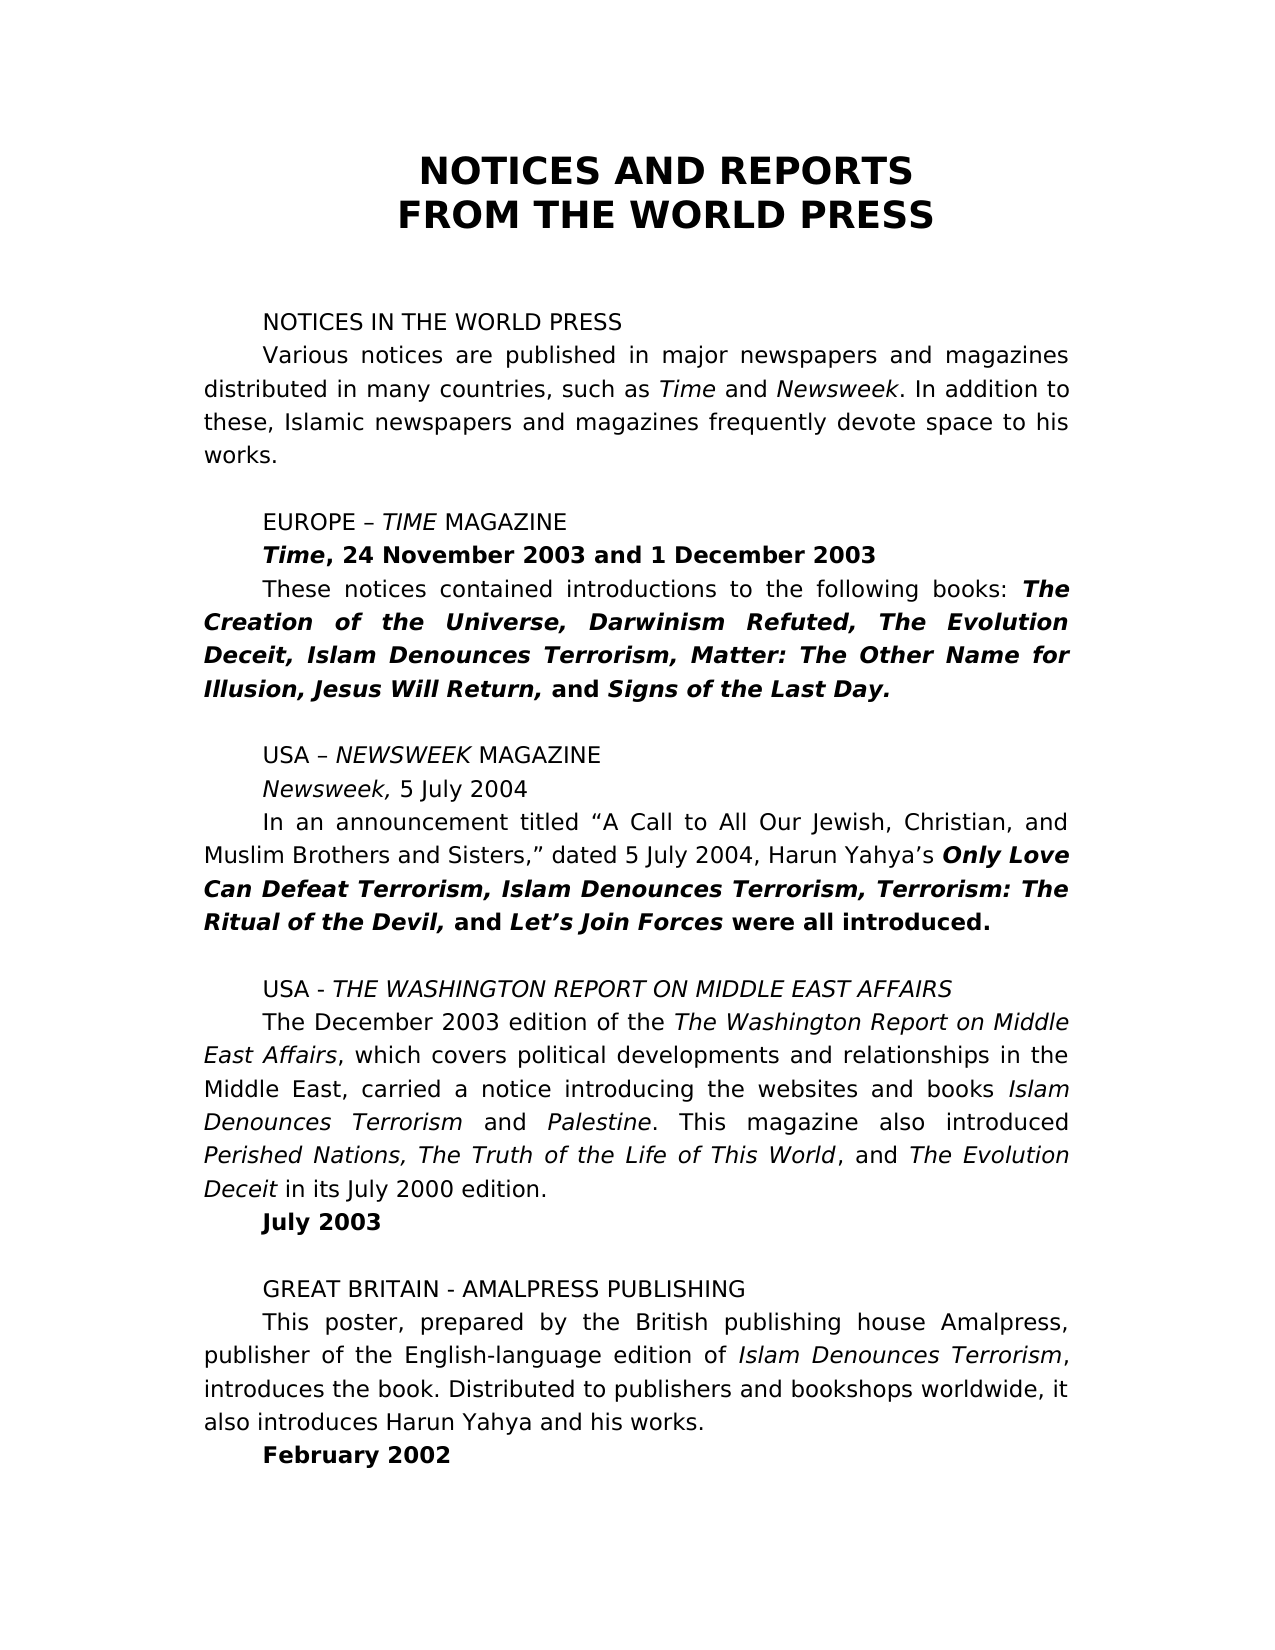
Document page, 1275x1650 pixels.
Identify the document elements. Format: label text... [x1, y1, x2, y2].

text USA – NEWSWEEK MAGAZINE [203, 737, 1070, 771]
text These notices contained introductions to the following books: The Creation of the Universe, Darwinism Refuted, The Evolution Deceit, Islam Denounces Terrorism, Matter: The Other Name for Illusion, Jesus Will Return, and Signs of the Last Day. [203, 571, 1070, 704]
text GREAT BRITAIN - AMALPRESS PUBLISHING [203, 1271, 1070, 1304]
text Newsweek, 5 July 2004 [203, 771, 1070, 804]
text FROM THE WORLD PRESS [203, 194, 1070, 237]
text Various notices are published in major newspapers and magazines distributed in many countries, such as Time and Newsweek. In addition to these, Islamic newspapers and magazines frequently devote space to his works. [203, 337, 1070, 471]
text In an announcement titled “A Call to All Our Jewish, Christian, and Muslim Brothers and Sisters,” dated 5 July 2004, Harun Yahya’s Only Love Can Defeat Terrorism, Islam Denounces Terrorism, Terrorism: The Ritual of the Devil, and Let’s Join Forces were all introduced. [203, 804, 1070, 937]
text The December 2003 edition of the The Washington Report on Middle East Affairs, which covers political developments and relationships in the Middle East, carried a notice introducing the websites and books Islam Denounces Terrorism and Palestine. This magazine also introduced Perished Nations, The Truth of the Life of This World, and The Evolution Deceit in its July 2000 edition. [203, 1004, 1070, 1204]
text February 2002 [203, 1437, 1070, 1471]
text USA - THE WASHINGTON REPORT ON MIDDLE EAST AFFAIRS [203, 971, 1070, 1004]
text July 2003 [203, 1204, 1070, 1237]
text Time, 24 November 2003 and 1 December 2003 [203, 537, 1070, 571]
text NOTICES AND REPORTS [203, 150, 1070, 194]
text EUROPE – TIME MAGAZINE [203, 504, 1070, 537]
text This poster, prepared by the British publishing house Amalpress, publisher of the English-language edition of Islam Denounces Terrorism, introduces the book. Distributed to publishers and bookshops worldwide, it also introduces Harun Yahya and his works. [203, 1304, 1070, 1437]
text NOTICES IN THE WORLD PRESS [203, 304, 1070, 337]
